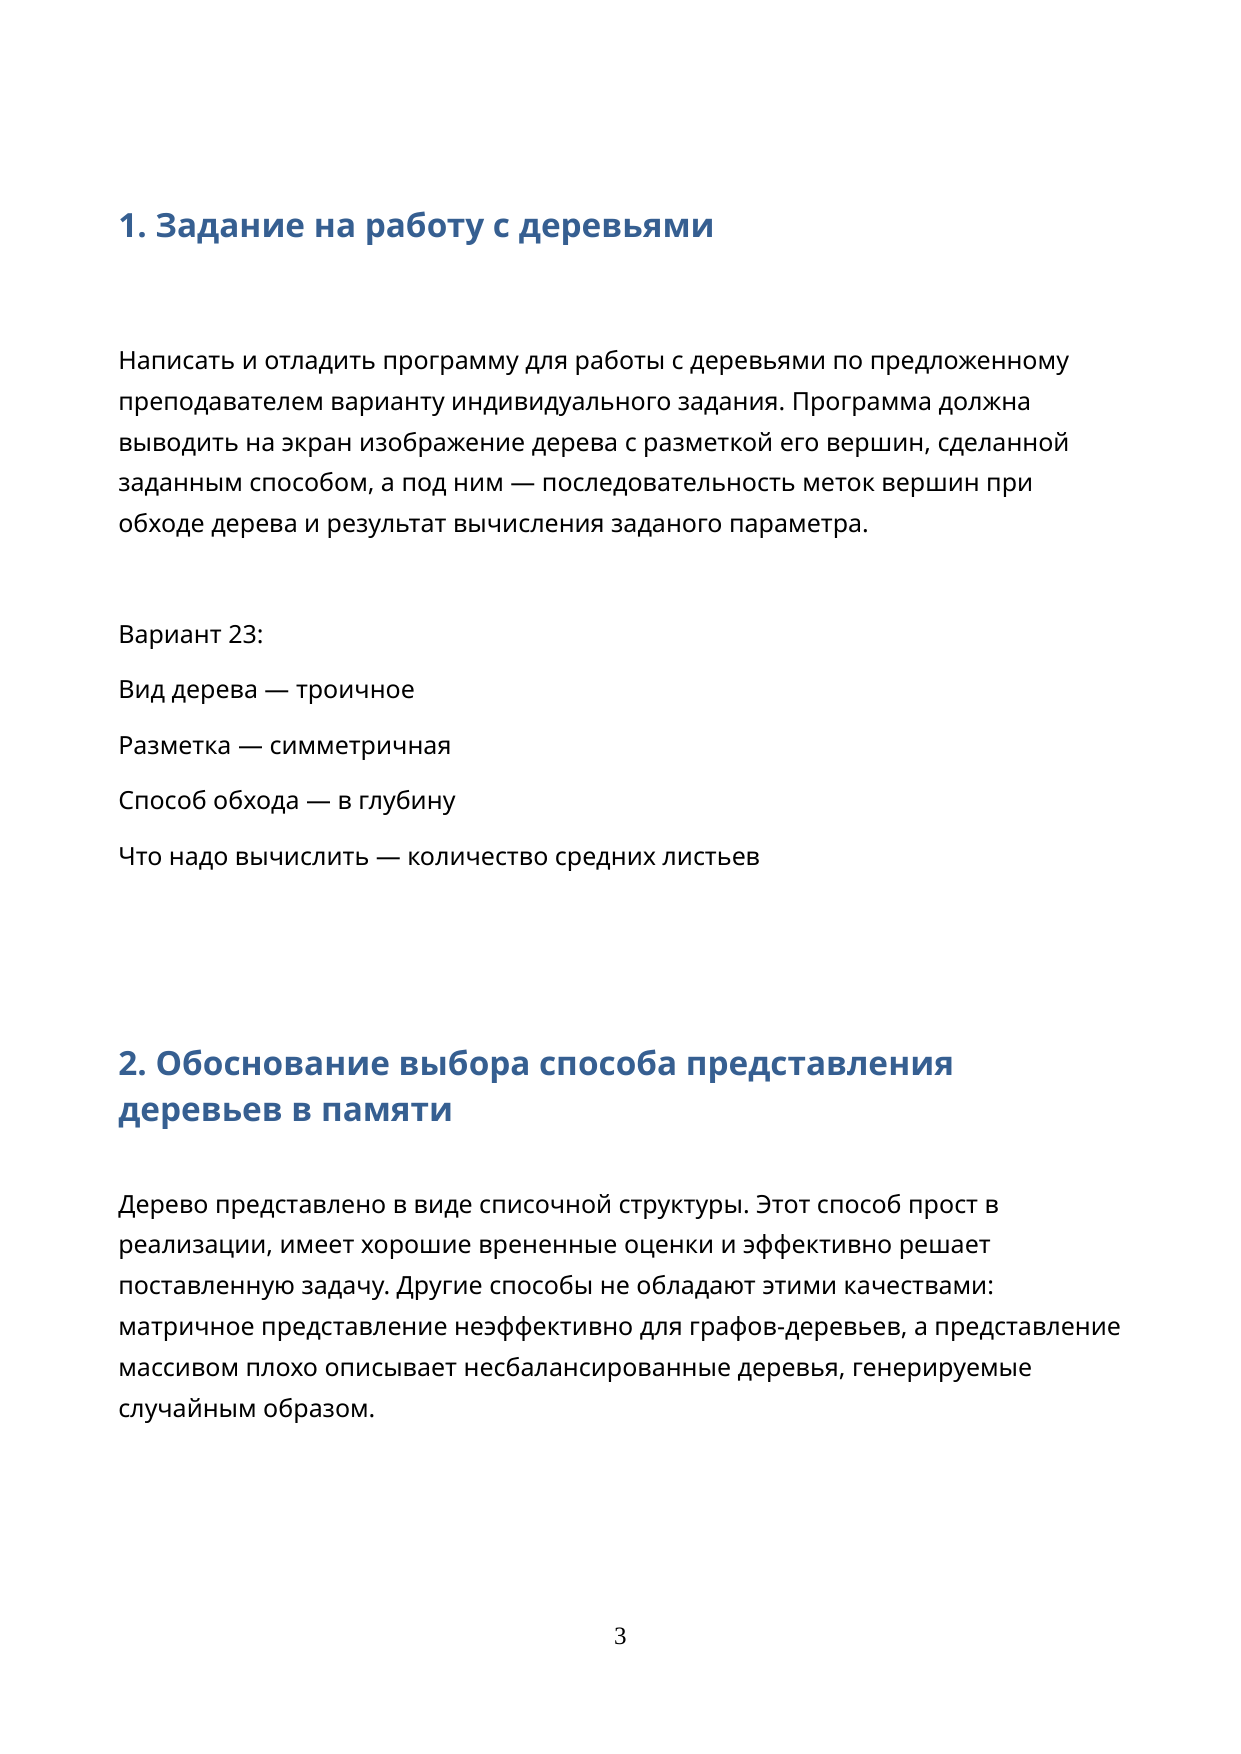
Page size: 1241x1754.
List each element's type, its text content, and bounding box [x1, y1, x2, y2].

subtitle 1. Задание на работу с деревьями [118, 202, 1122, 247]
text Вариант 23: [118, 617, 1122, 651]
text Что надо вычислить — количество средних листьев [118, 838, 1122, 872]
text Написать и отладить программу для работы с деревьями по предложенному преподавателем варианту индивидуального задания. Программа должна выводить на экран изображение дерева с разметкой его вершин, сделанной заданным способом, а под ним — последовательность меток вершин при обходе дерева и результат вычисления заданого параметра. [118, 342, 1122, 540]
text Дерево представлено в виде списочной структуры. Этот способ прост в реализации, имеет хорошие врененные оценки и эффективно решает поставленную задачу. Другие способы не обладают этими качествами: матричное представление неэффективно для графов-деревьев, а представление массивом плохо описывает несбалансированные деревья, генерируемые случайным образом. [118, 1186, 1122, 1424]
subtitle 2. Обоснование выбора способа представления деревьев в памяти [118, 1040, 1122, 1131]
text Вид дерева — троичное [118, 672, 1122, 706]
text Способ обхода — в глубину [118, 783, 1122, 817]
text Разметка — симметричная [118, 727, 1122, 762]
